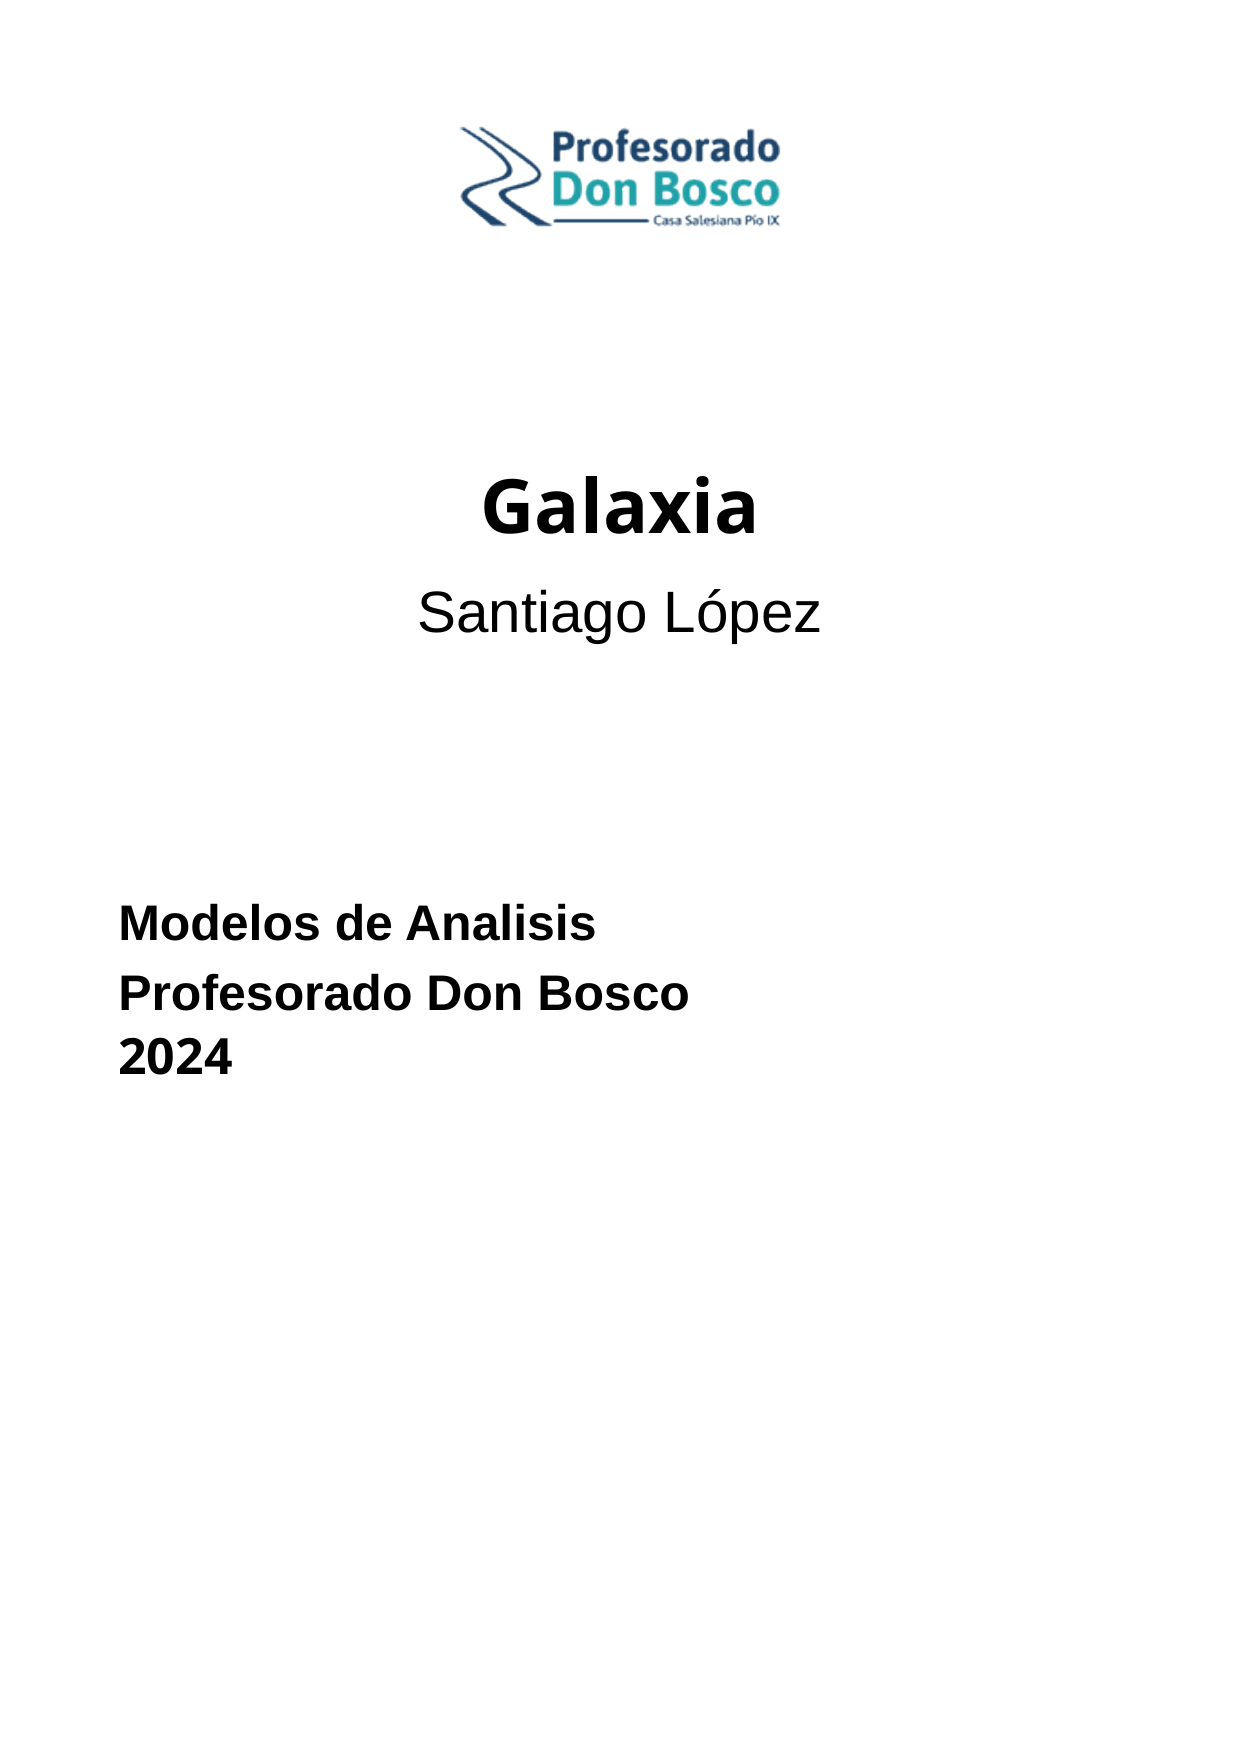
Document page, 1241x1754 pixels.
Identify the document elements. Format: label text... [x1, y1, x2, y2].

title Galaxia [118, 451, 1122, 559]
subtitle Santiago López [118, 578, 1122, 645]
list Profesorado Don Bosco [118, 964, 1122, 1021]
list 2024 [118, 1021, 1122, 1089]
picture [452, 118, 788, 236]
subtitle Modelos de Analisis [118, 894, 1122, 951]
